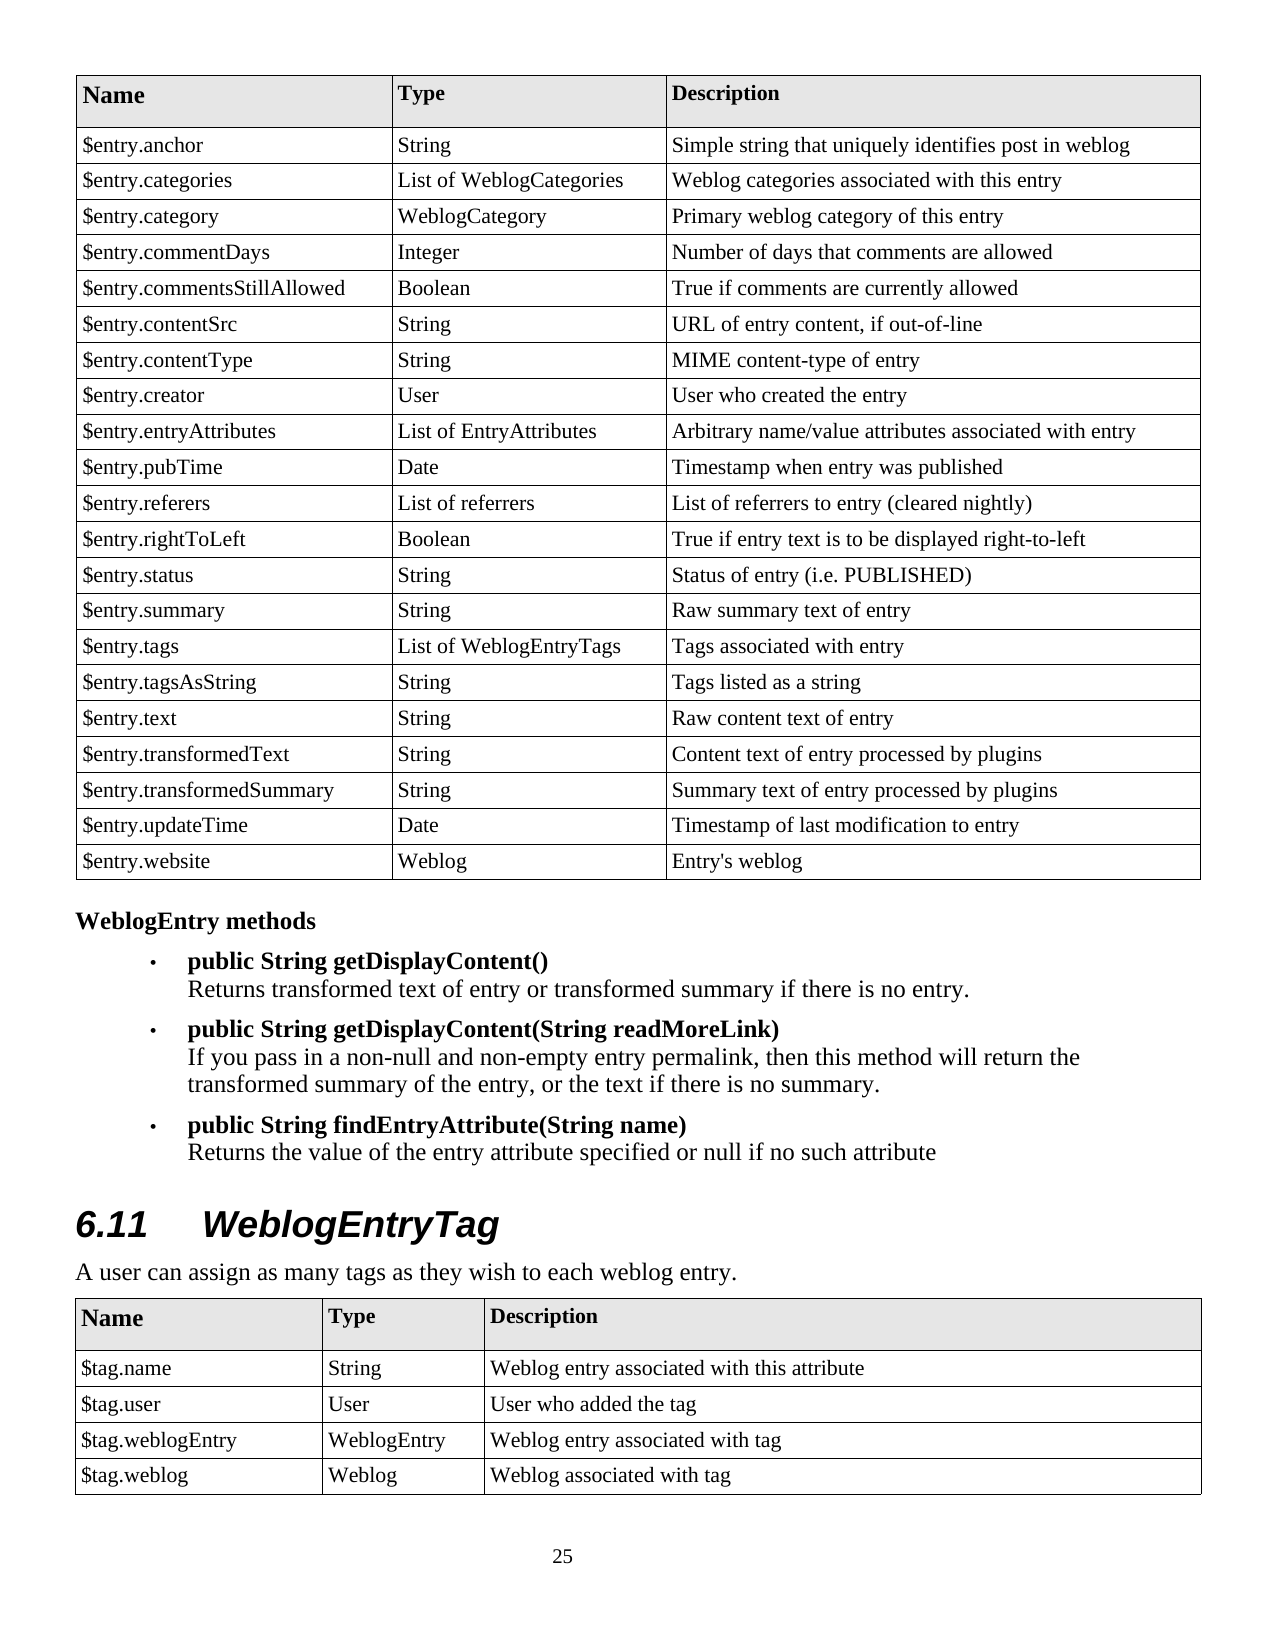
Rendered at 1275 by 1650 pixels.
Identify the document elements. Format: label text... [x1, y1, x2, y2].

table_cell MIME content-type of entry [667, 343, 1200, 378]
table_cell User [323, 1387, 484, 1422]
table_cell $entry.creator [77, 379, 392, 413]
table_cell $tag.weblogEntry [76, 1423, 322, 1458]
table_header Type [323, 1299, 484, 1350]
table_cell $entry.categories [77, 164, 392, 198]
table_cell Summary text of entry processed by plugins [667, 773, 1200, 808]
table_cell Timestamp when entry was published [667, 450, 1200, 485]
table_cell List of WeblogEntryTags [393, 630, 666, 664]
table_cell $tag.name [76, 1351, 322, 1386]
table_cell $tag.weblog [76, 1459, 322, 1493]
table_cell Number of days that comments are allowed [667, 235, 1200, 270]
table_cell $tag.user [76, 1387, 322, 1422]
table_cell Weblog [323, 1459, 484, 1493]
subtitle WeblogEntryTag [75, 1204, 1200, 1246]
table_cell Weblog entry associated with this attribute [485, 1351, 1201, 1386]
table_cell User who added the tag [485, 1387, 1201, 1422]
table_cell $entry.anchor [77, 128, 392, 163]
table_cell $entry.referers [77, 486, 392, 521]
table_cell String [393, 665, 666, 700]
table_cell $entry.rightToLeft [77, 522, 392, 557]
table_cell User who created the entry [667, 379, 1200, 413]
table_cell Timestamp of last modification to entry [667, 809, 1200, 843]
table_cell String [393, 594, 666, 628]
table_cell $entry.updateTime [77, 809, 392, 843]
table_cell Raw summary text of entry [667, 594, 1200, 628]
table_cell $entry.tagsAsString [77, 665, 392, 700]
table_cell String [323, 1351, 484, 1386]
table_cell $entry.contentType [77, 343, 392, 378]
table_cell List of EntryAttributes [393, 415, 666, 449]
table_cell Content text of entry processed by plugins [667, 737, 1200, 772]
table_cell String [393, 128, 666, 163]
table_cell Boolean [393, 271, 666, 306]
table_cell Tags associated with entry [667, 630, 1200, 664]
table_cell $entry.pubTime [77, 450, 392, 485]
table_cell Weblog associated with tag [485, 1459, 1201, 1493]
table_cell Arbitrary name/value attributes associated with entry [667, 415, 1200, 449]
table_cell $entry.entryAttributes [77, 415, 392, 449]
table_cell Weblog [393, 845, 666, 879]
table_cell Integer [393, 235, 666, 270]
table_header Name [77, 76, 392, 127]
table_cell Boolean [393, 522, 666, 557]
table_cell Tags listed as a string [667, 665, 1200, 700]
table_cell $entry.contentSrc [77, 307, 392, 342]
table_cell Date [393, 809, 666, 843]
list public String getDisplayContent() Returns transformed text of entry or transformed summary if there is no entry. [150, 947, 1200, 1003]
table_cell $entry.transformedText [77, 737, 392, 772]
table_cell String [393, 343, 666, 378]
table_cell WeblogEntry [323, 1423, 484, 1458]
table_cell List of referrers to entry (cleared nightly) [667, 486, 1200, 521]
table_cell List of WeblogCategories [393, 164, 666, 198]
table_cell $entry.commentsStillAllowed [77, 271, 392, 306]
table_cell List of referrers [393, 486, 666, 521]
table_cell $entry.category [77, 200, 392, 234]
table_cell User [393, 379, 666, 413]
table_cell $entry.status [77, 558, 392, 593]
table_header Name [76, 1299, 322, 1350]
table_header Description [667, 76, 1200, 127]
table_header Description [485, 1299, 1201, 1350]
table_cell WeblogCategory [393, 200, 666, 234]
table_cell Simple string that uniquely identifies post in weblog [667, 128, 1200, 163]
table_cell String [393, 773, 666, 808]
table_cell $entry.tags [77, 630, 392, 664]
table_cell Status of entry (i.e. PUBLISHED) [667, 558, 1200, 593]
table_cell $entry.website [77, 845, 392, 879]
table_cell Date [393, 450, 666, 485]
table_cell $entry.text [77, 701, 392, 736]
table_cell Weblog categories associated with this entry [667, 164, 1200, 198]
table_header Type [393, 76, 666, 127]
table_cell String [393, 701, 666, 736]
list public String findEntryAttribute(String name) Returns the value of the entry attribute specified or null if no such attribute [150, 1111, 1200, 1166]
table_cell String [393, 558, 666, 593]
table_cell Entry's weblog [667, 845, 1200, 879]
list public String getDisplayContent(String readMoreLink) If you pass in a non-null and non-empty entry permalink, then this method will return the transformed summary of the entry, or the text if there is no summary. [150, 1015, 1200, 1098]
table_cell True if comments are currently allowed [667, 271, 1200, 306]
table_cell $entry.commentDays [77, 235, 392, 270]
table_cell True if entry text is to be displayed right-to-left [667, 522, 1200, 557]
table_cell Raw content text of entry [667, 701, 1200, 736]
text WeblogEntry methods [75, 907, 1200, 935]
table_cell $entry.summary [77, 594, 392, 628]
table_cell Primary weblog category of this entry [667, 200, 1200, 234]
table_cell Weblog entry associated with tag [485, 1423, 1201, 1458]
text A user can assign as many tags as they wish to each weblog entry. [75, 1258, 1200, 1286]
table_cell String [393, 737, 666, 772]
table_cell $entry.transformedSummary [77, 773, 392, 808]
table_cell String [393, 307, 666, 342]
table_cell URL of entry content, if out-of-line [667, 307, 1200, 342]
